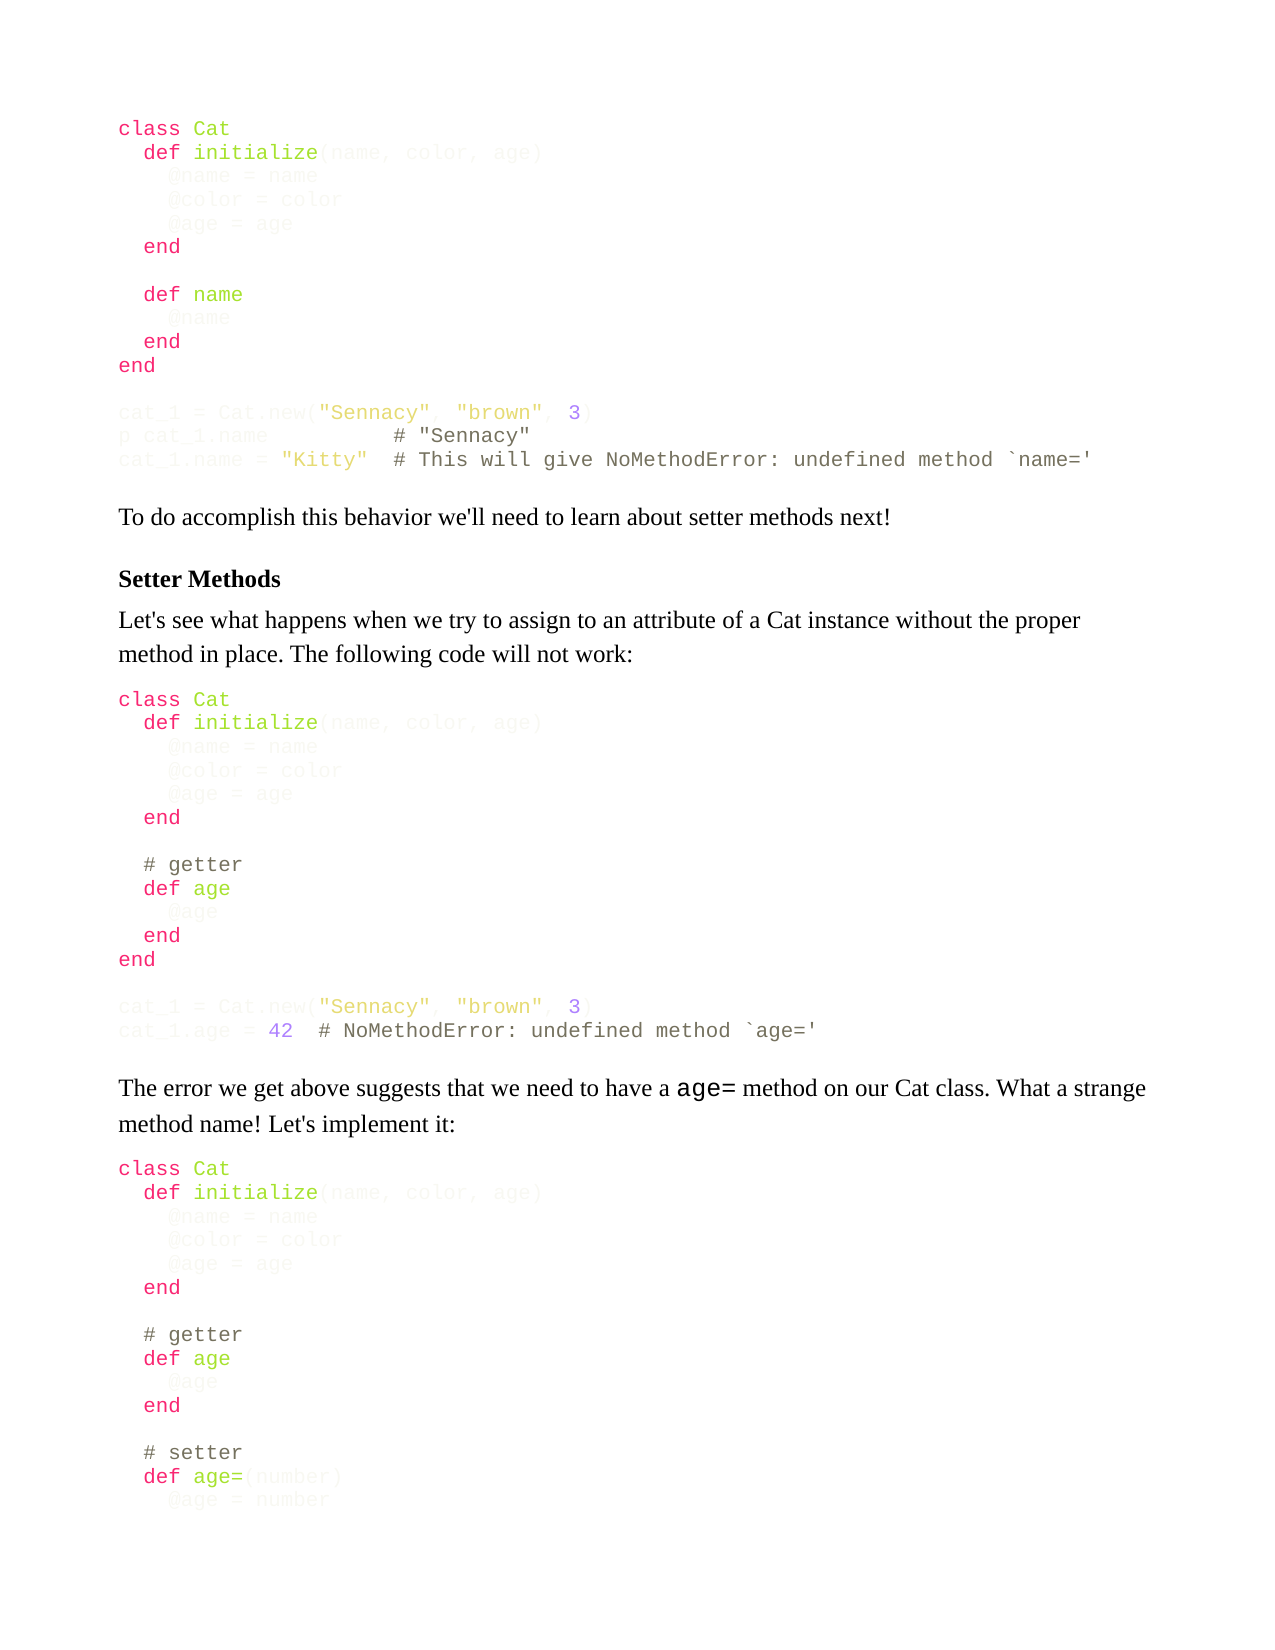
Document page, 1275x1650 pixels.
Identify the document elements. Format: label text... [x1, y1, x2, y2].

text end [118, 1395, 1157, 1418]
text p cat_1.name # "Sennacy" [118, 426, 1157, 449]
text # setter [118, 1442, 1157, 1466]
text @name = name [118, 1206, 1157, 1229]
text @color = color [118, 1229, 1157, 1253]
text @color = color [118, 759, 1157, 783]
text The error we get above suggests that we need to have a age= method on our Cat class. What a strange method name! Let's implement it: [118, 1073, 1157, 1138]
text def age=(number) [118, 1466, 1157, 1489]
text def name [118, 284, 1157, 307]
text @color = color [118, 189, 1157, 213]
text end [118, 331, 1157, 354]
text end [118, 925, 1157, 949]
text class Cat [118, 689, 1157, 712]
text end [118, 1277, 1157, 1300]
text cat_1 = Cat.new("Sennacy", "brown", 3) [118, 996, 1157, 1020]
text def age [118, 1348, 1157, 1371]
text @age [118, 901, 1157, 925]
text @name = name [118, 165, 1157, 189]
text cat_1 = Cat.new("Sennacy", "brown", 3) [118, 402, 1157, 426]
text def age [118, 878, 1157, 901]
text end [118, 236, 1157, 260]
text @age = age [118, 783, 1157, 807]
text end [118, 949, 1157, 972]
text def initialize(name, color, age) [118, 712, 1157, 736]
text end [118, 807, 1157, 831]
text @age = number [118, 1489, 1157, 1513]
text To do accomplish this behavior we'll need to learn about setter methods next! [118, 502, 1157, 531]
text class Cat [118, 1158, 1157, 1182]
subtitle Setter Methods [118, 564, 1157, 593]
text @age = age [118, 213, 1157, 236]
text @name [118, 307, 1157, 331]
text def initialize(name, color, age) [118, 142, 1157, 165]
text @age [118, 1371, 1157, 1395]
text Let's see what happens when we try to assign to an attribute of a Cat instance without the proper method in place. The following code will not work: [118, 605, 1157, 668]
text cat_1.age = 42 # NoMethodError: undefined method `age=' [118, 1020, 1157, 1043]
text # getter [118, 854, 1157, 878]
text @name = name [118, 736, 1157, 759]
text cat_1.name = "Kitty" # This will give NoMethodError: undefined method `name=' [118, 449, 1157, 473]
text @age = age [118, 1253, 1157, 1277]
text def initialize(name, color, age) [118, 1182, 1157, 1206]
text class Cat [118, 118, 1157, 142]
text end [118, 354, 1157, 378]
text # getter [118, 1324, 1157, 1348]
